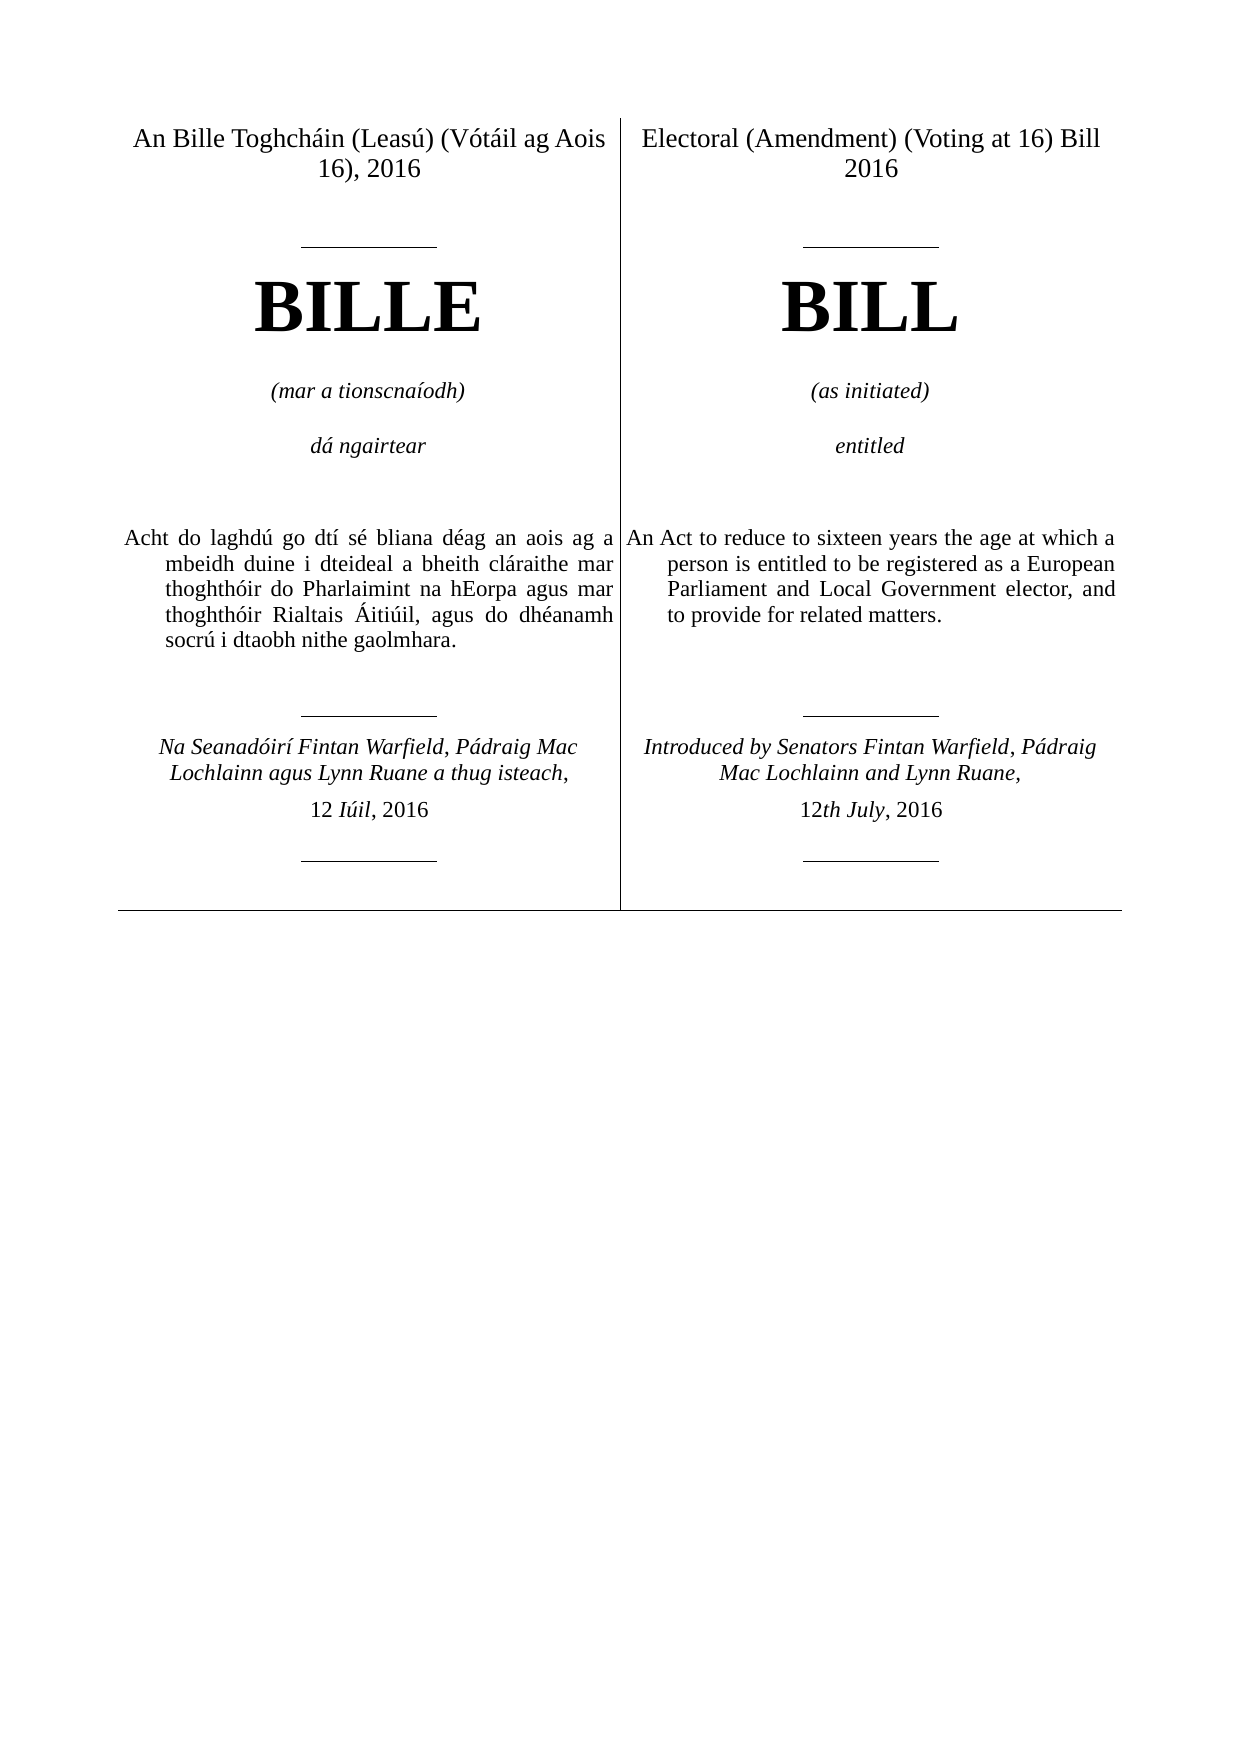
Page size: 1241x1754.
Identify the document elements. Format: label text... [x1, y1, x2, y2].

table_header Electoral (Amendment) (Voting at 16) Bill 2016 BILL (as initiated) entitled An Act to reduce to sixteen years the age at which a person is entitled to be registered as a European Parliament and Local Government elector, and to provide for related matters. Introduced by Senators Fintan Warfield, Pádraig Mac Lochlainn and Lynn Ruane, 12th July, 2016 [621, 118, 1122, 910]
table_header An Bille Toghcháin (Leasú) (Vótáil ag Aois 16), 2016 BILLE (mar a tionscnaíodh) dá ngairtear Acht do laghdú go dtí sé bliana déag an aois ag a mbeidh duine i dteideal a bheith cláraithe mar thoghthóir do Pharlaimint na hEorpa agus mar thoghthóir Rialtais Áitiúil, agus do dhéanamh socrú i dtaobh nithe gaolmhara. Na Seanadóirí Fintan Warfield, Pádraig Mac Lochlainn agus Lynn Ruane a thug isteach, 12 Iúil, 2016 [118, 118, 620, 910]
